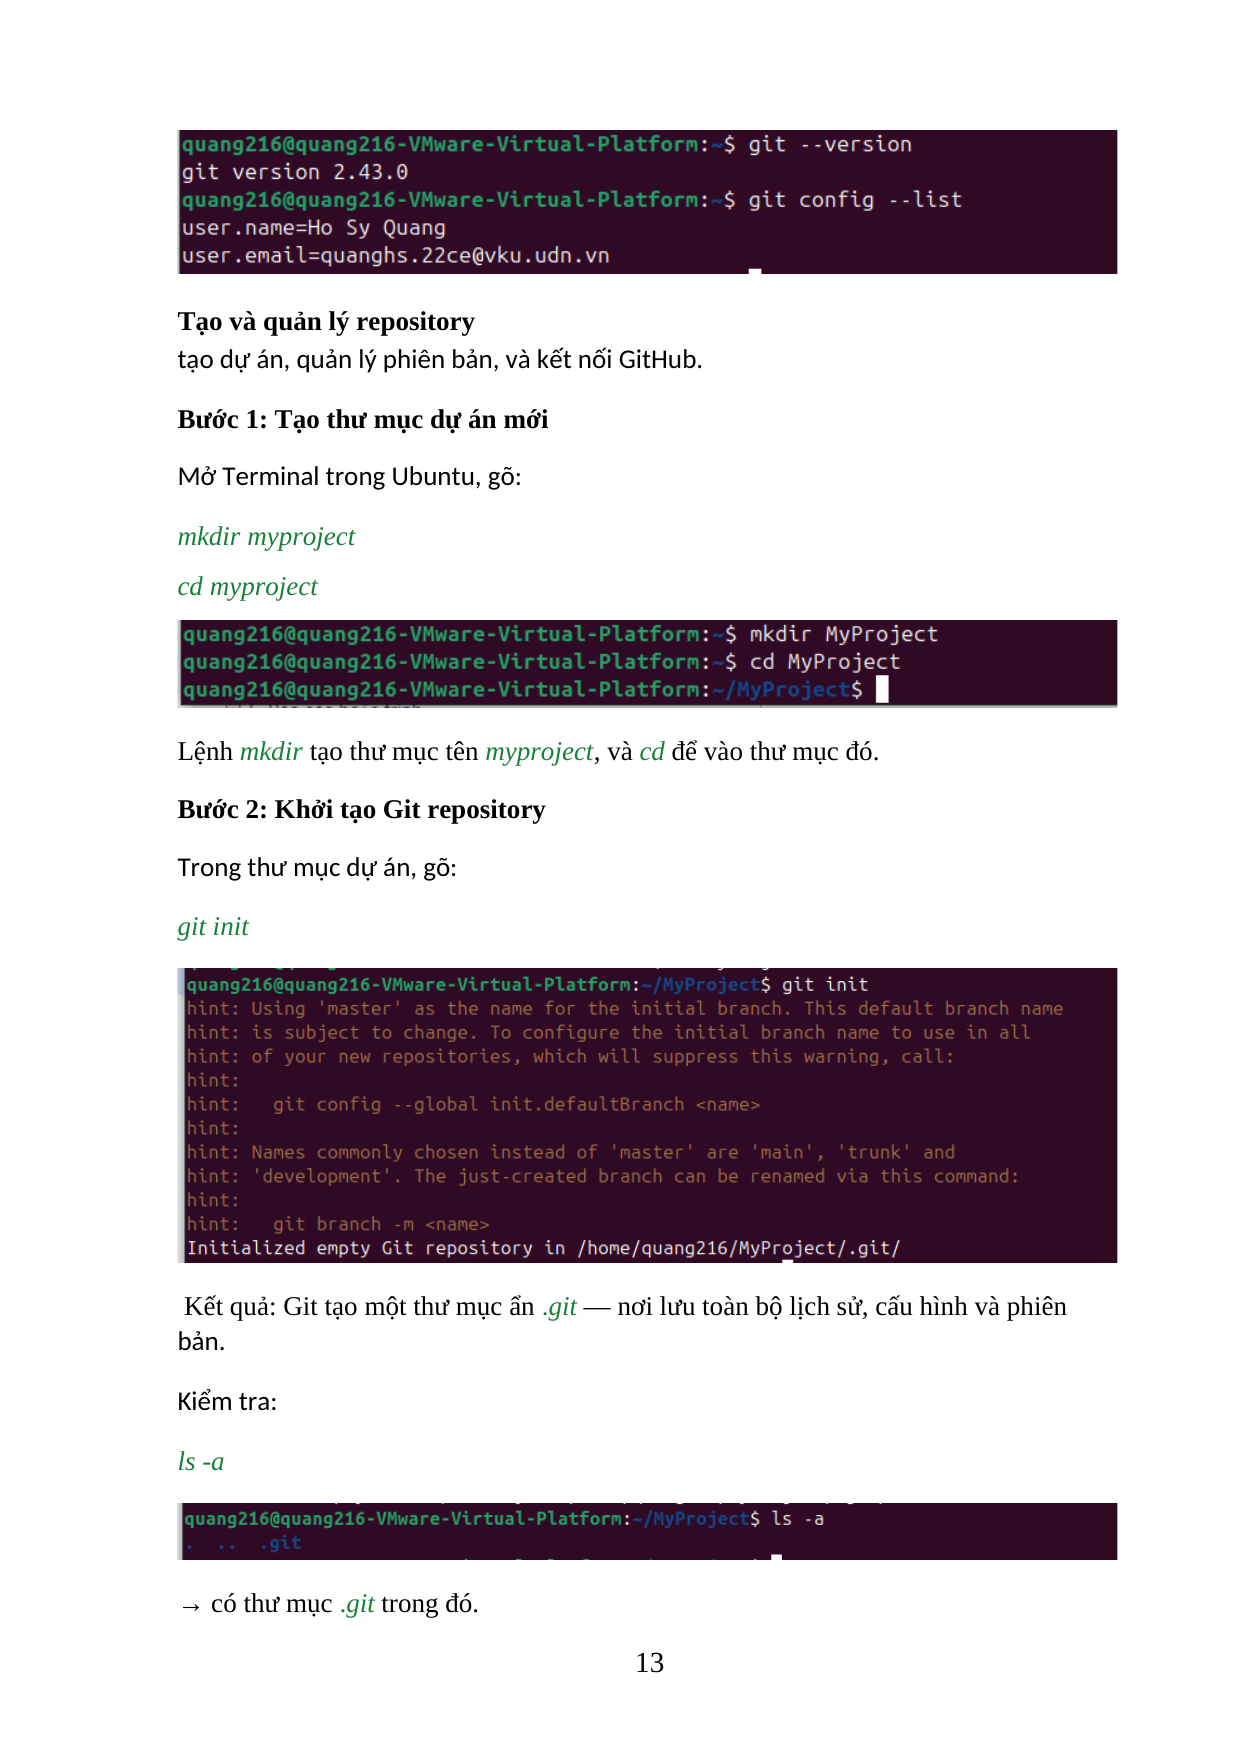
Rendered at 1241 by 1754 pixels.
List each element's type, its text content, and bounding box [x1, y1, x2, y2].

text tạo dự án, quản lý phiên bản, và kết nối GitHub. [177, 343, 1122, 376]
text ls -a [177, 1445, 1122, 1476]
text cd myproject [177, 570, 1122, 601]
text Kiểm tra: [177, 1384, 1122, 1417]
text → có thư mục .git trong đó. [177, 1587, 1122, 1618]
text Lệnh mkdir tạo thư mục tên myproject, và cd để vào thư mục đó. [177, 735, 1122, 766]
text mkdir myproject [177, 520, 1122, 551]
text Kết quả: Git tạo một thư mục ẩn .git — nơi lưu toàn bộ lịch sử, cấu hình và phiên bản. [177, 1290, 1122, 1357]
picture [177, 1503, 1118, 1560]
picture [177, 968, 1118, 1263]
subtitle Tạo và quản lý repository [177, 305, 1122, 336]
picture [177, 620, 1118, 708]
subtitle Bước 2: Khởi tạo Git repository [177, 794, 1122, 825]
text Mở Terminal trong Ubuntu, gõ: [177, 459, 1122, 492]
text Trong thư mục dự án, gõ: [177, 850, 1122, 883]
subtitle Bước 1: Tạo thư mục dự án mới [177, 403, 1122, 434]
picture [177, 130, 1118, 274]
text git init [177, 910, 1122, 942]
